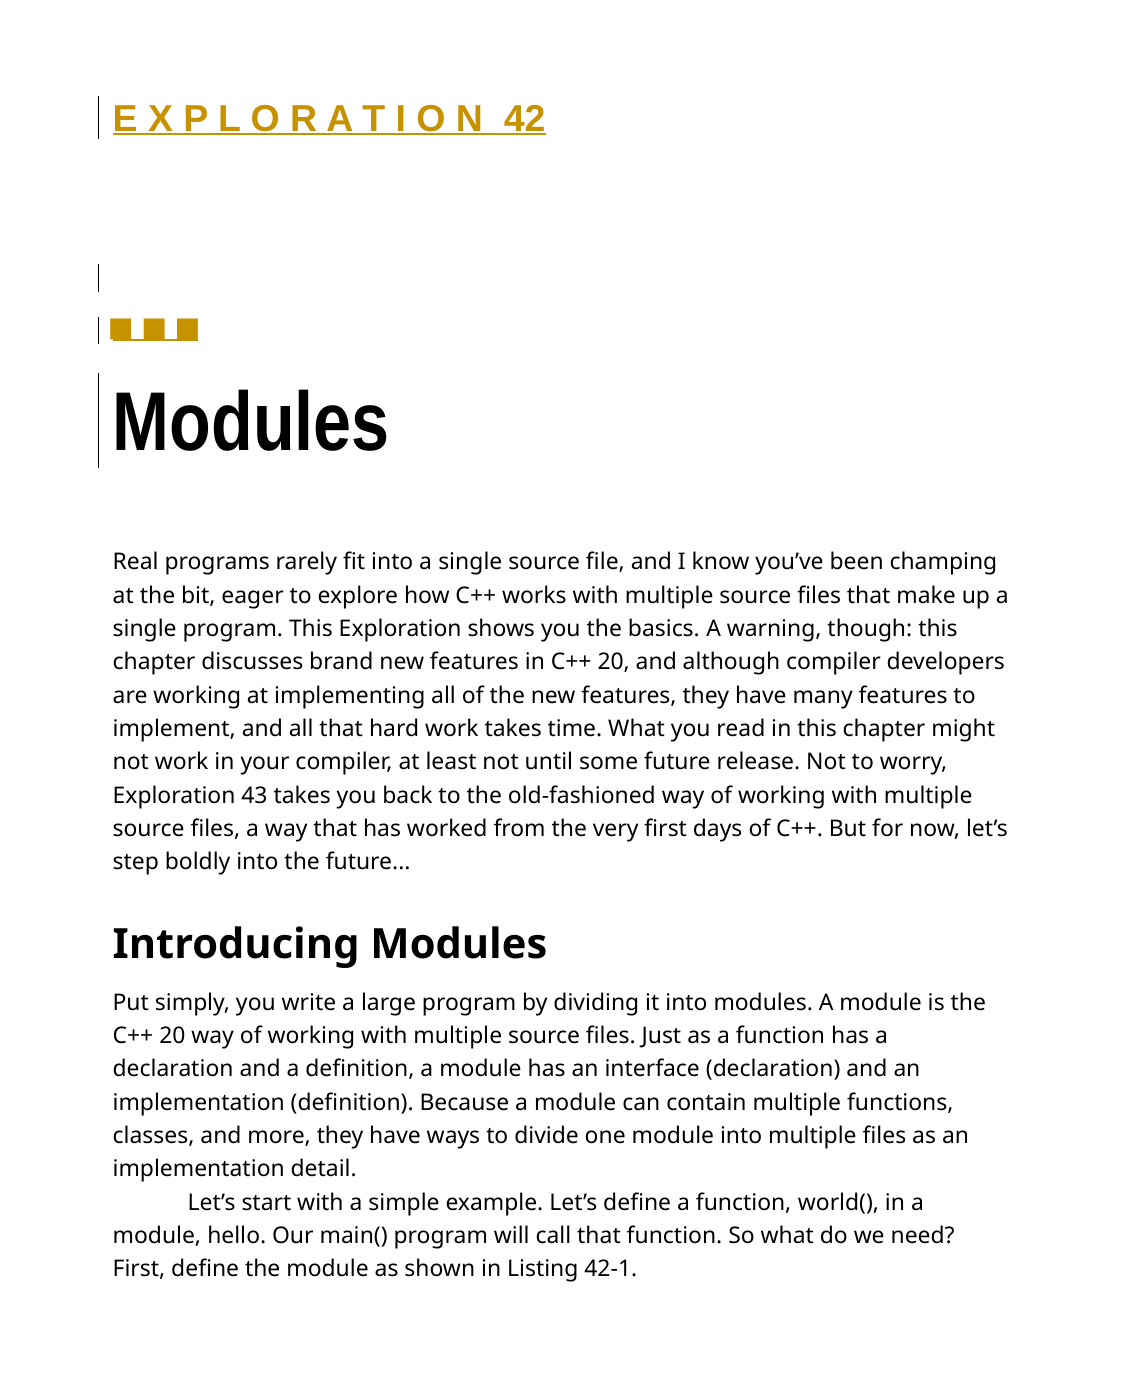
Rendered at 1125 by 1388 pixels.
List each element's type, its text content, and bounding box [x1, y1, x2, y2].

text Real programs rarely fit into a single source file, and I know you’ve been champing at the bit, eager to explore how C++ works with multiple source files that make up a single program. This Exploration shows you the basics. A warning, though: this chapter discusses brand new features in C++ 20, and although compiler developers are working at implementing all of the new features, they have many features to implement, and all that hard work takes time. What you read in this chapter might not work in your compiler, at least not until some future release. Not to worry, Exploration 43 takes you back to the old-fashioned way of working with multiple source files, a way that has worked from the very first days of C++. But for now, let’s step boldly into the future... [112, 543, 1012, 877]
title Modules [112, 373, 1012, 468]
text  [112, 317, 1012, 344]
text E X P L O R A T I O N 42 [112, 96, 1012, 139]
subtitle Introducing Modules [112, 914, 1012, 971]
text Let’s start with a simple example. Let’s define a function, world(), in a module, hello. Our main() program will call that function. So what do we need? First, define the module as shown in Listing 42-1. [112, 1183, 1012, 1283]
text Put simply, you write a large program by dividing it into modules. A module is the C++ 20 way of working with multiple source files. Just as a function has a declaration and a definition, a module has an interface (declaration) and an implementation (definition). Because a module can contain multiple functions, classes, and more, they have ways to divide one module into multiple files as an implementation detail. [112, 983, 1012, 1183]
